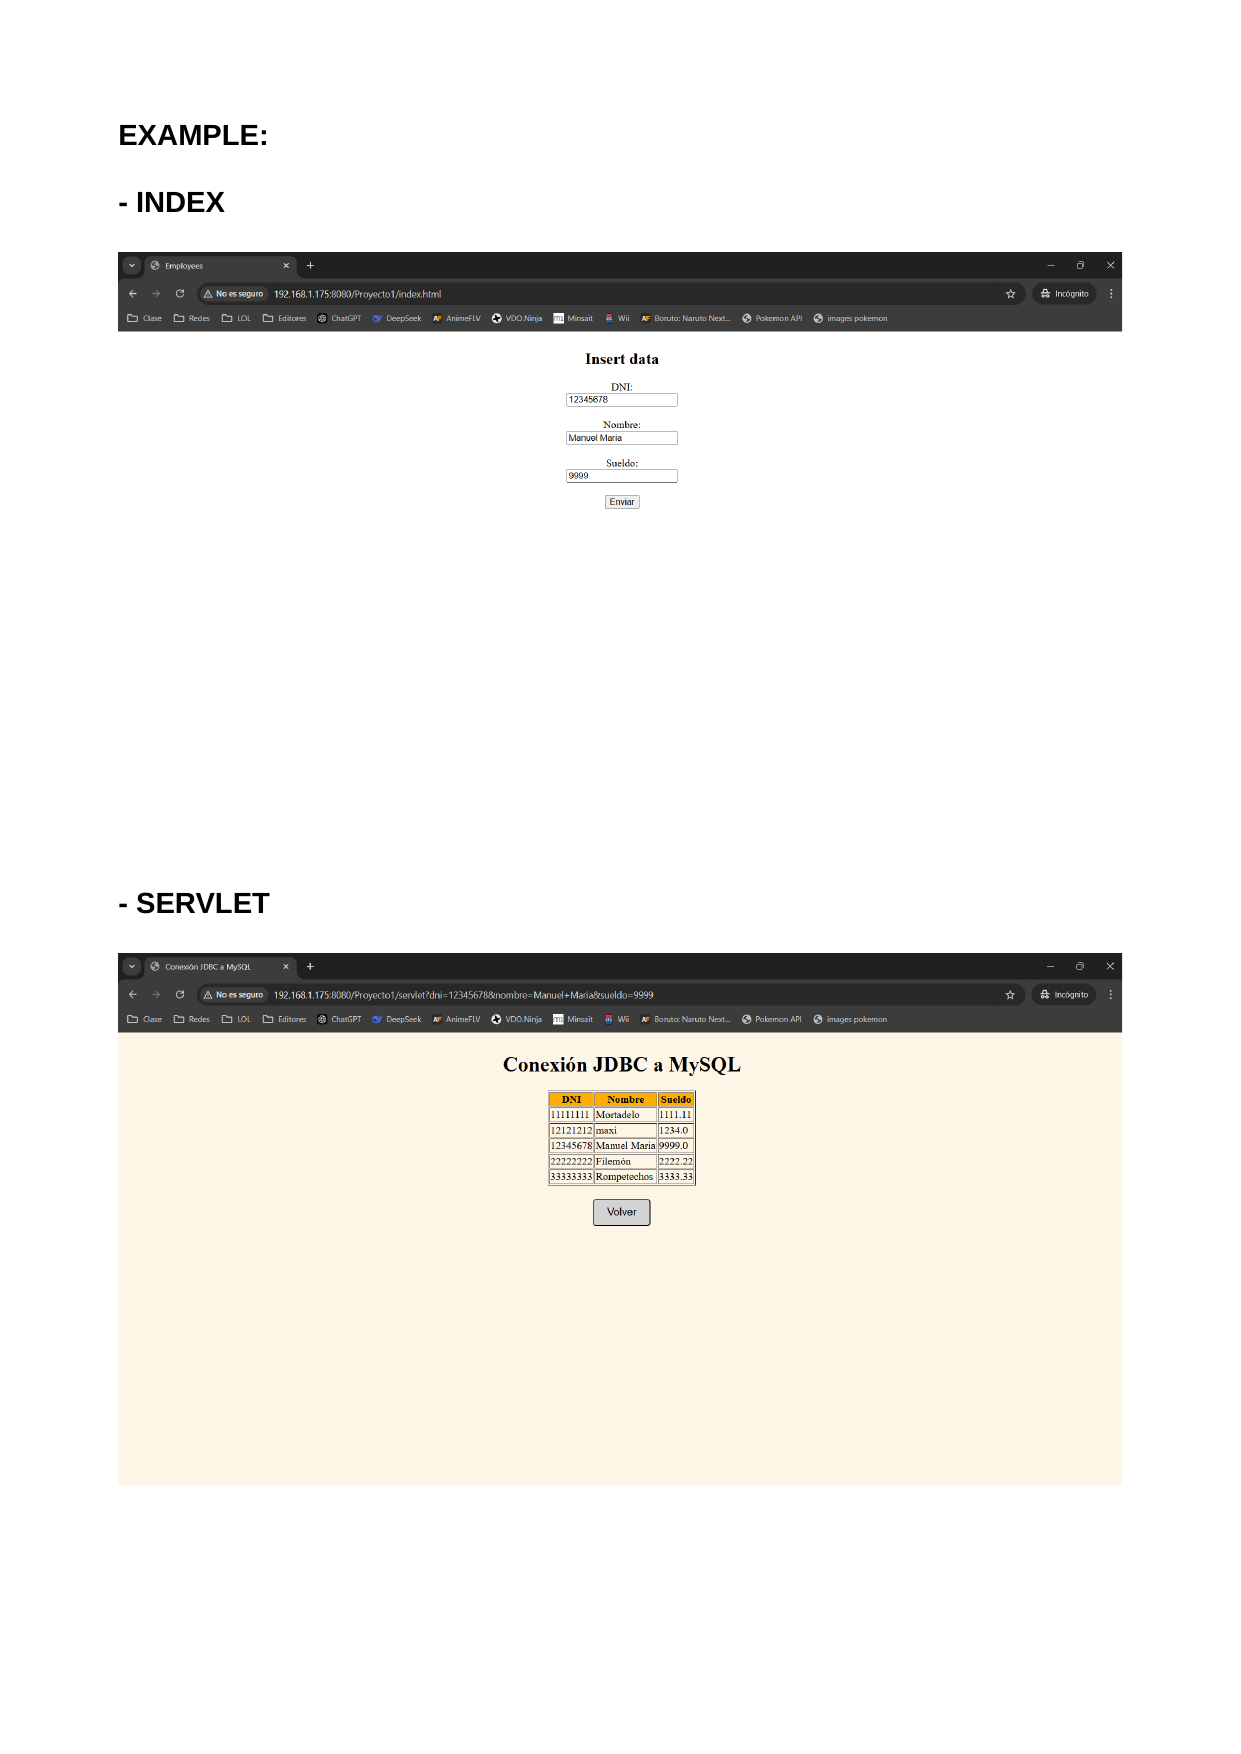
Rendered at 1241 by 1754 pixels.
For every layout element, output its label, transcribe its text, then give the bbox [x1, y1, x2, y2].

picture [118, 252, 1123, 786]
text - INDEX [118, 185, 1122, 219]
text EXAMPLE: [118, 118, 1122, 152]
picture [118, 953, 1123, 1486]
text - SERVLET [118, 886, 1122, 920]
